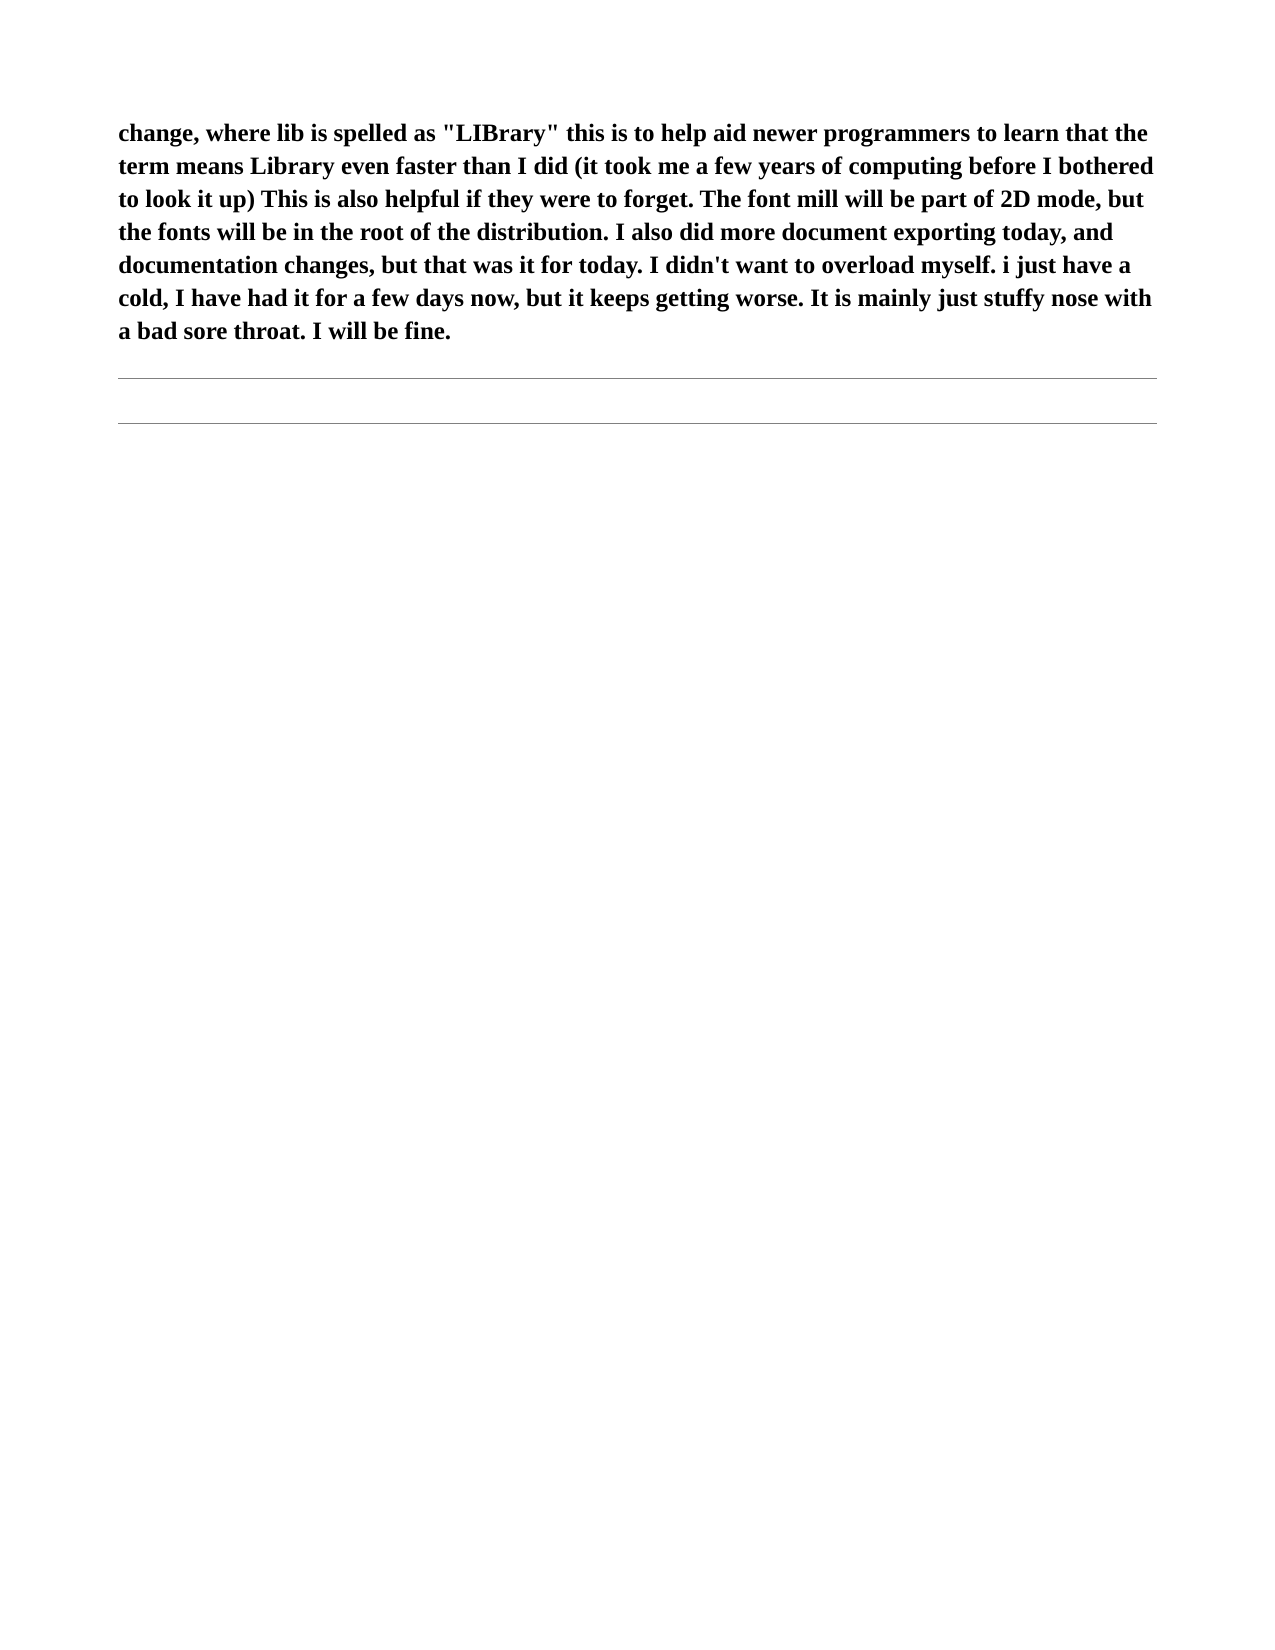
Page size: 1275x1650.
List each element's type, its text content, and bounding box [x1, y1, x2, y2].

text change, where lib is spelled as "LIBrary" this is to help aid newer programmers to learn that the term means Library even faster than I did (it took me a few years of computing before I bothered to look it up) This is also helpful if they were to forget. The font mill will be part of 2D mode, but the fonts will be in the root of the distribution. I also did more document exporting today, and documentation changes, but that was it for today. I didn't want to overload myself. i just have a cold, I have had it for a few days now, but it keeps getting worse. It is mainly just stuffy nose with a bad sore throat. I will be fine. [118, 118, 1157, 345]
